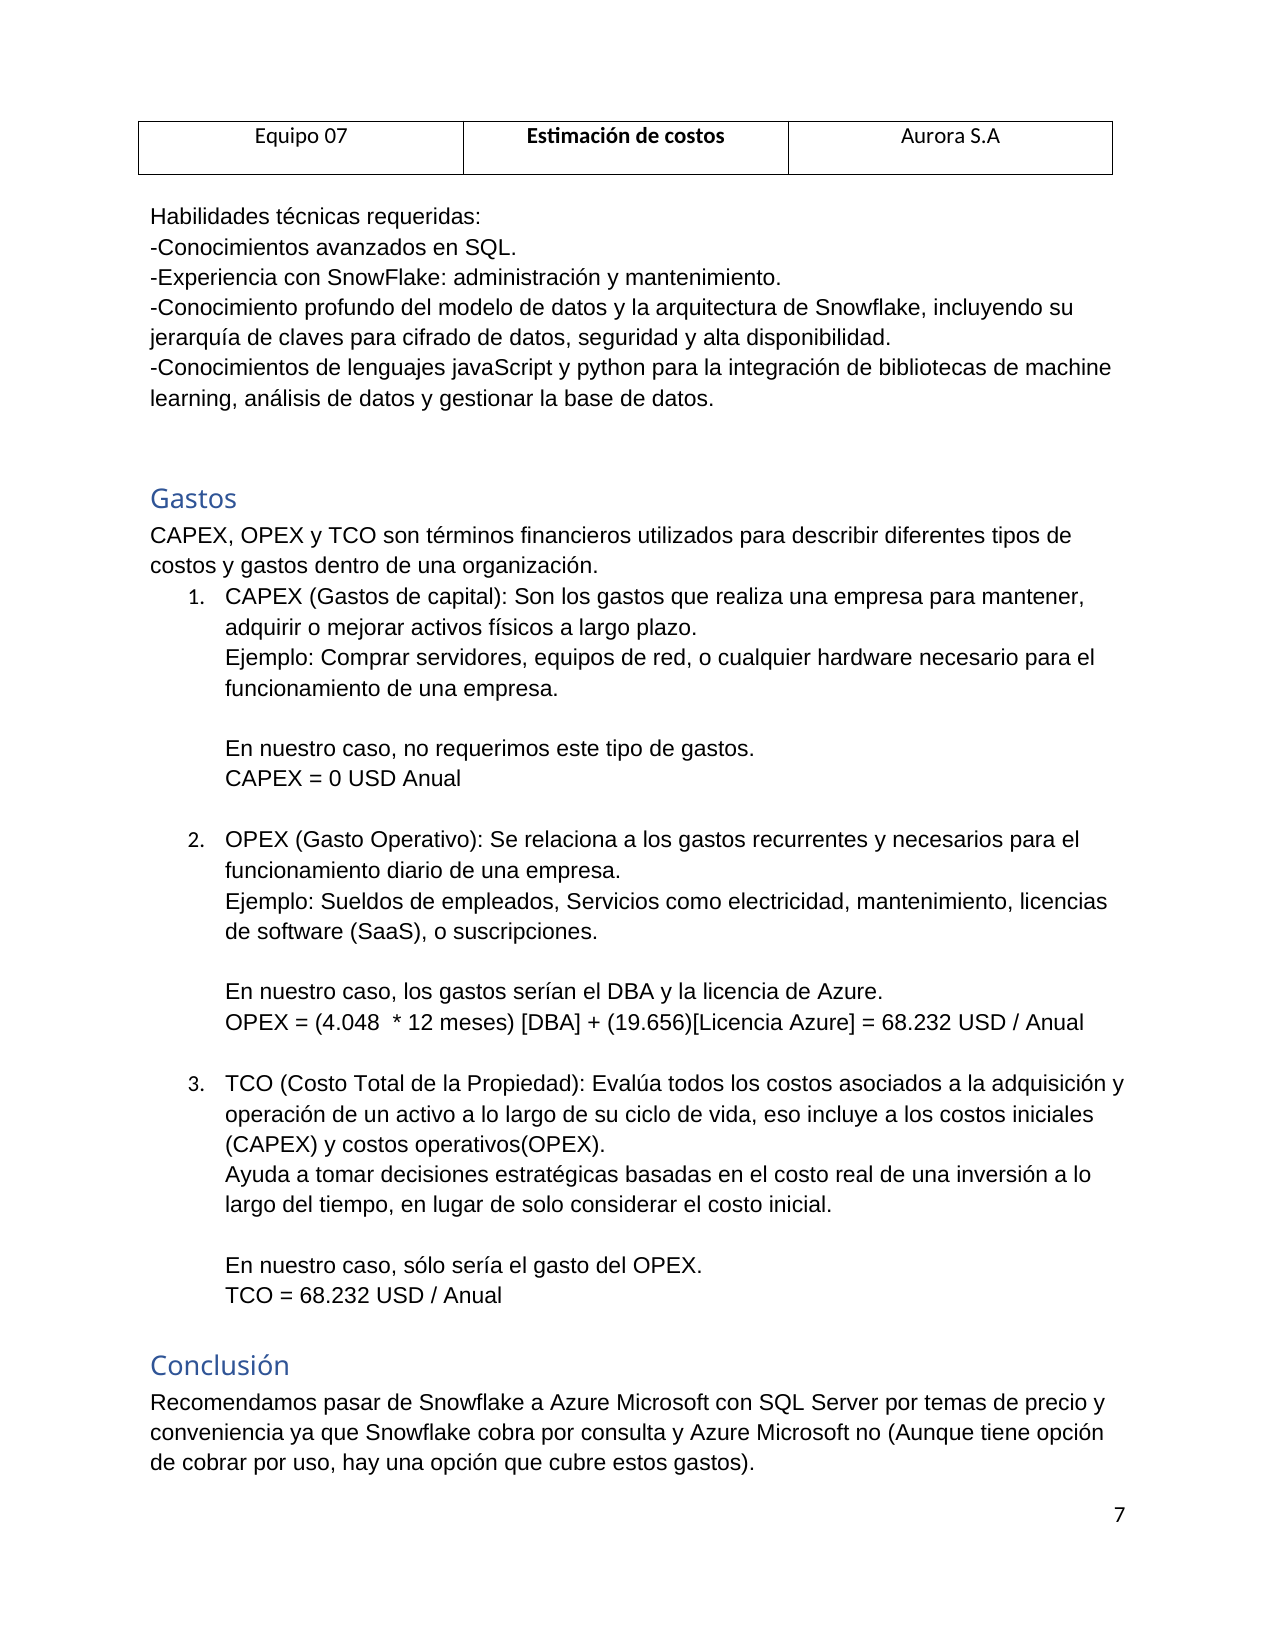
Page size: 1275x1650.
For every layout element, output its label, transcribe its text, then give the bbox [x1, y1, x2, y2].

text OPEX = (4.048 * 12 meses) [DBA] + (19.656)[Licencia Azure] = 68.232 USD / Anual [225, 1008, 1125, 1035]
text -Conocimientos avanzados en SQL. [150, 233, 1125, 260]
text Ayuda a tomar decisiones estratégicas basadas en el costo real de una inversión a lo largo del tiempo, en lugar de solo considerar el costo inicial. [225, 1161, 1125, 1218]
text CAPEX, OPEX y TCO son términos financieros utilizados para describir diferentes tipos de costos y gastos dentro de una organización. [150, 522, 1125, 578]
list CAPEX (Gastos de capital): Son los gastos que realiza una empresa para mantener, adquirir o mejorar activos físicos a largo plazo. [187, 582, 1125, 640]
text Ejemplo: Sueldos de empleados, Servicios como electricidad, mantenimiento, licencias de software (SaaS), o suscripciones. [225, 888, 1125, 944]
text CAPEX = 0 USD Anual [225, 765, 1125, 791]
text -Experiencia con SnowFlake: administración y mantenimiento. [150, 264, 1125, 290]
text TCO = 68.232 USD / Anual [225, 1282, 1125, 1308]
subtitle Gastos [150, 479, 1125, 516]
list OPEX (Gasto Operativo): Se relaciona a los gastos recurrentes y necesarios para el funcionamiento diario de una empresa. [187, 826, 1125, 884]
text En nuestro caso, los gastos serían el DBA y la licencia de Azure. [225, 978, 1125, 1004]
text En nuestro caso, no requerimos este tipo de gastos. [225, 735, 1125, 761]
text Ejemplo: Comprar servidores, equipos de red, o cualquier hardware necesario para el funcionamiento de una empresa. [225, 644, 1125, 701]
text -Conocimientos de lenguajes javaScript y python para la integración de bibliotecas de machine learning, análisis de datos y gestionar la base de datos. [150, 354, 1125, 411]
text Recomendamos pasar de Snowflake a Azure Microsoft con SQL Server por temas de precio y conveniencia ya que Snowflake cobra por consulta y Azure Microsoft no (Aunque tiene opción de cobrar por uso, hay una opción que cubre estos gastos). [150, 1389, 1125, 1476]
subtitle Conclusión [150, 1347, 1125, 1383]
list TCO (Costo Total de la Propiedad): Evalúa todos los costos asociados a la adquisición y operación de un activo a lo largo de su ciclo de vida, eso incluye a los costos iniciales (CAPEX) y costos operativos(OPEX). [187, 1069, 1125, 1157]
text En nuestro caso, sólo sería el gasto del OPEX. [225, 1252, 1125, 1278]
text Habilidades técnicas requeridas: [150, 203, 1125, 230]
text -Conocimiento profundo del modelo de datos y la arquitectura de Snowflake, incluyendo su jerarquía de claves para cifrado de datos, seguridad y alta disponibilidad. [150, 294, 1125, 351]
